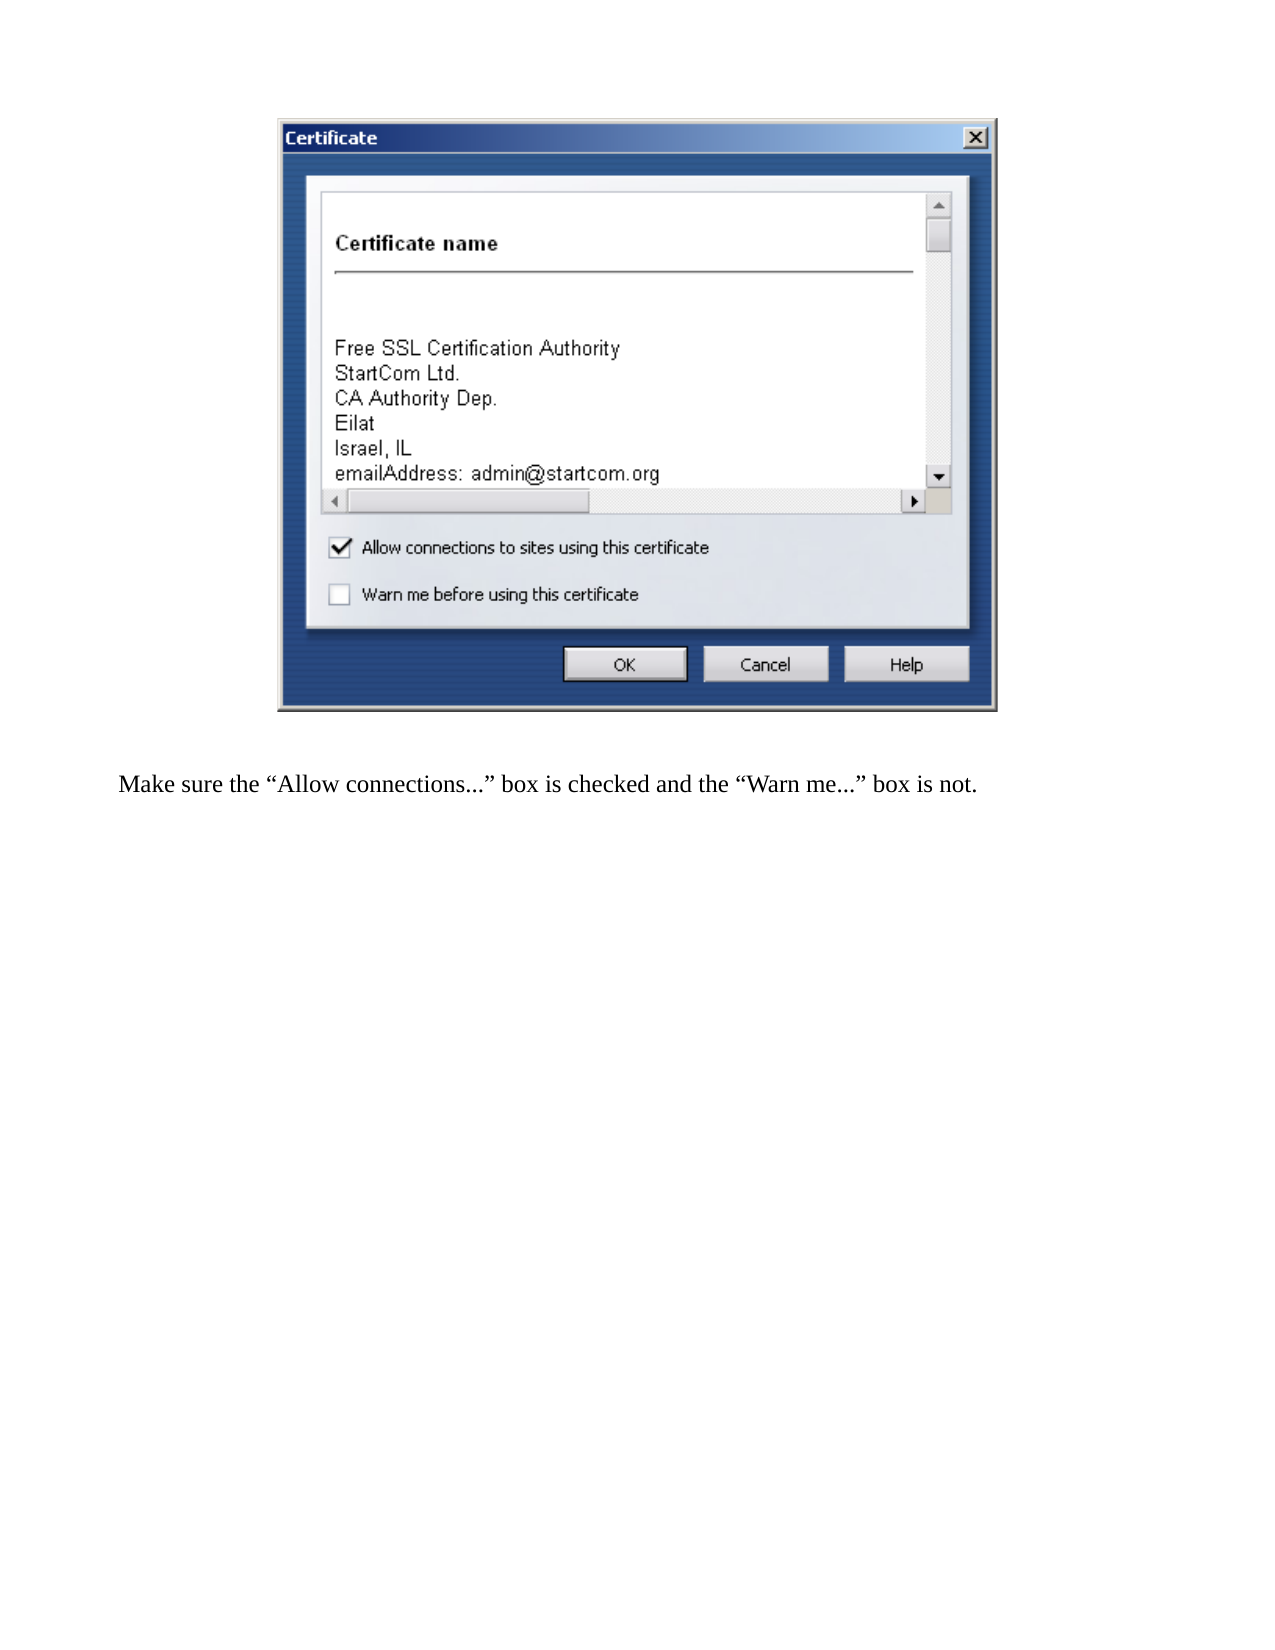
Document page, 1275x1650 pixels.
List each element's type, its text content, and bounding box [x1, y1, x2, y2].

text Make sure the “Allow connections...” box is checked and the “Warn me...” box is not. [118, 769, 1157, 798]
picture [277, 118, 998, 712]
